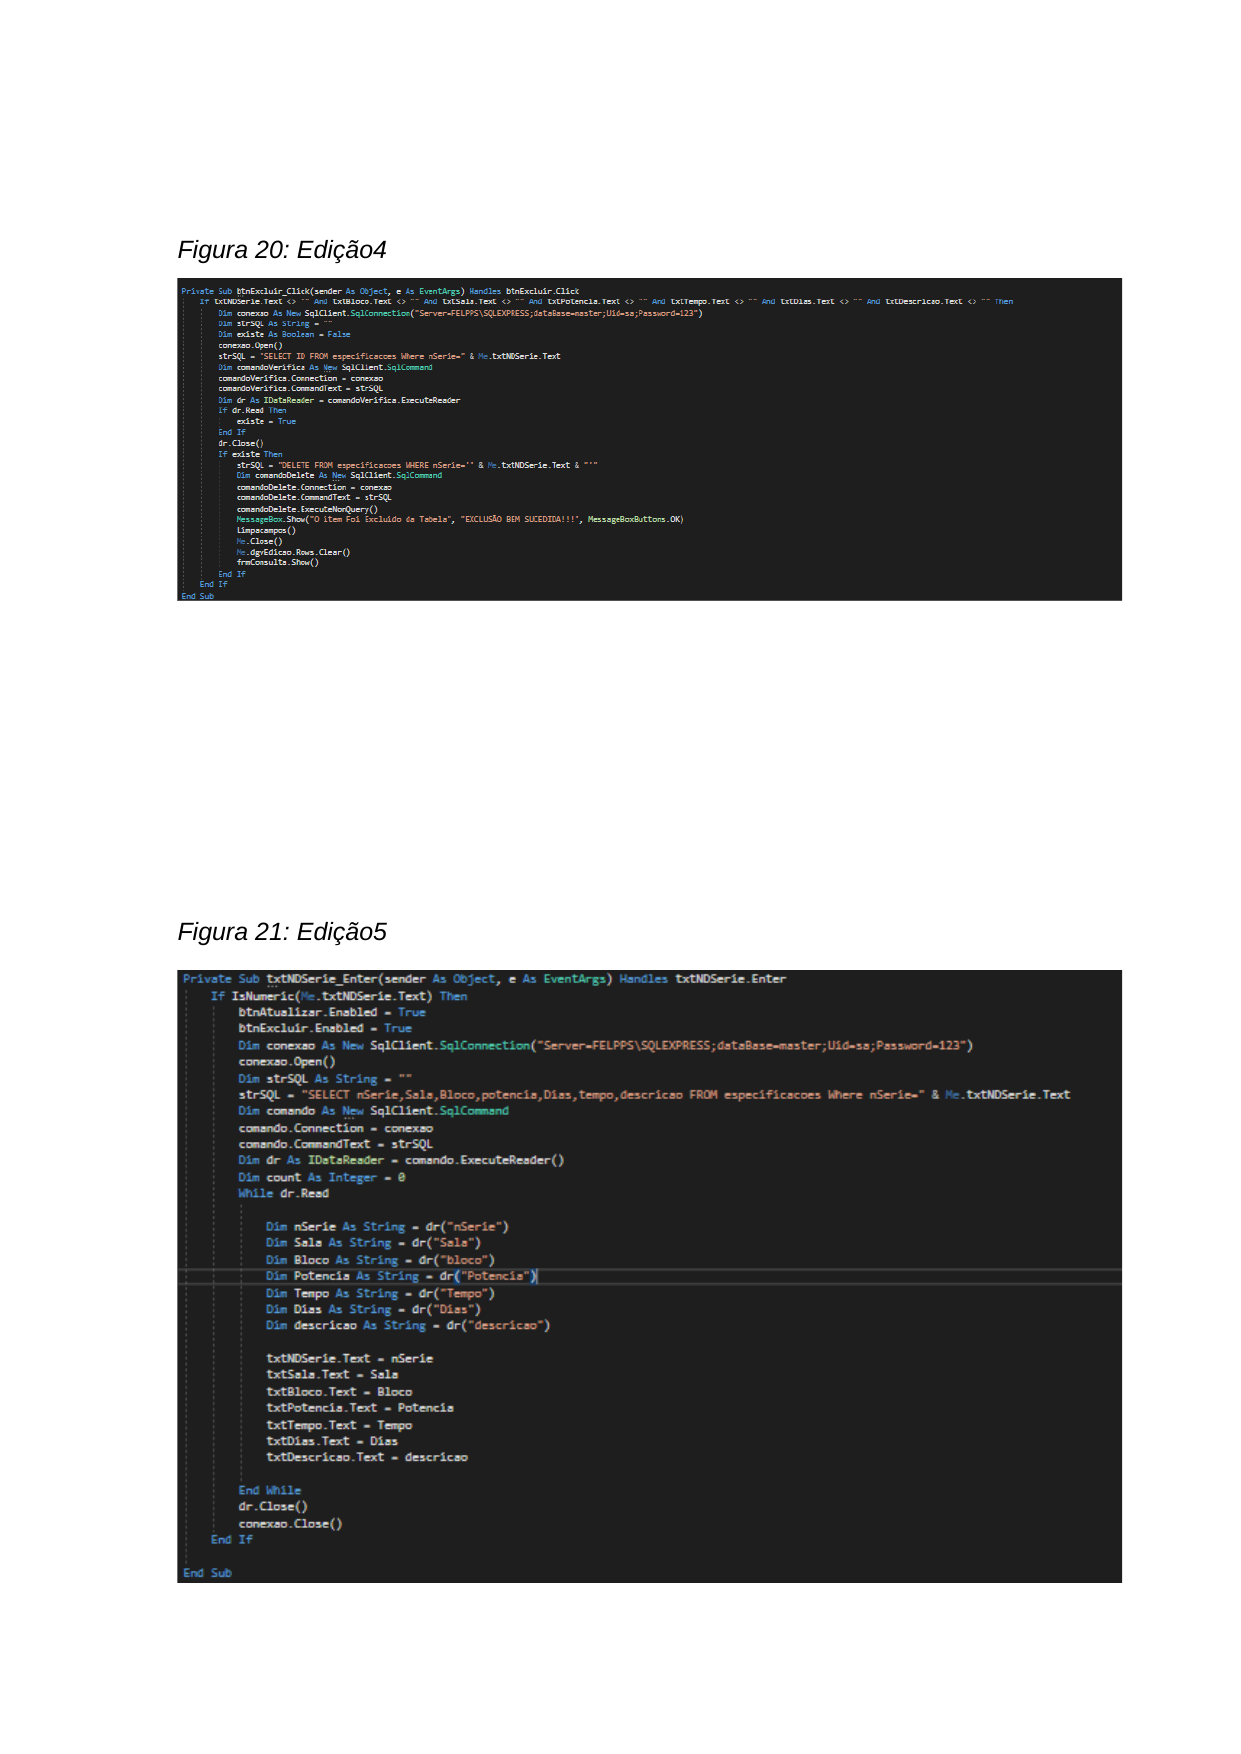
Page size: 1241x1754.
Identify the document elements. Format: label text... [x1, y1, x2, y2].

text Figura 20: Edição4 [177, 235, 1122, 264]
picture [177, 278, 1123, 601]
picture [177, 970, 1123, 1583]
text Figura 21: Edição5 [177, 917, 1122, 946]
